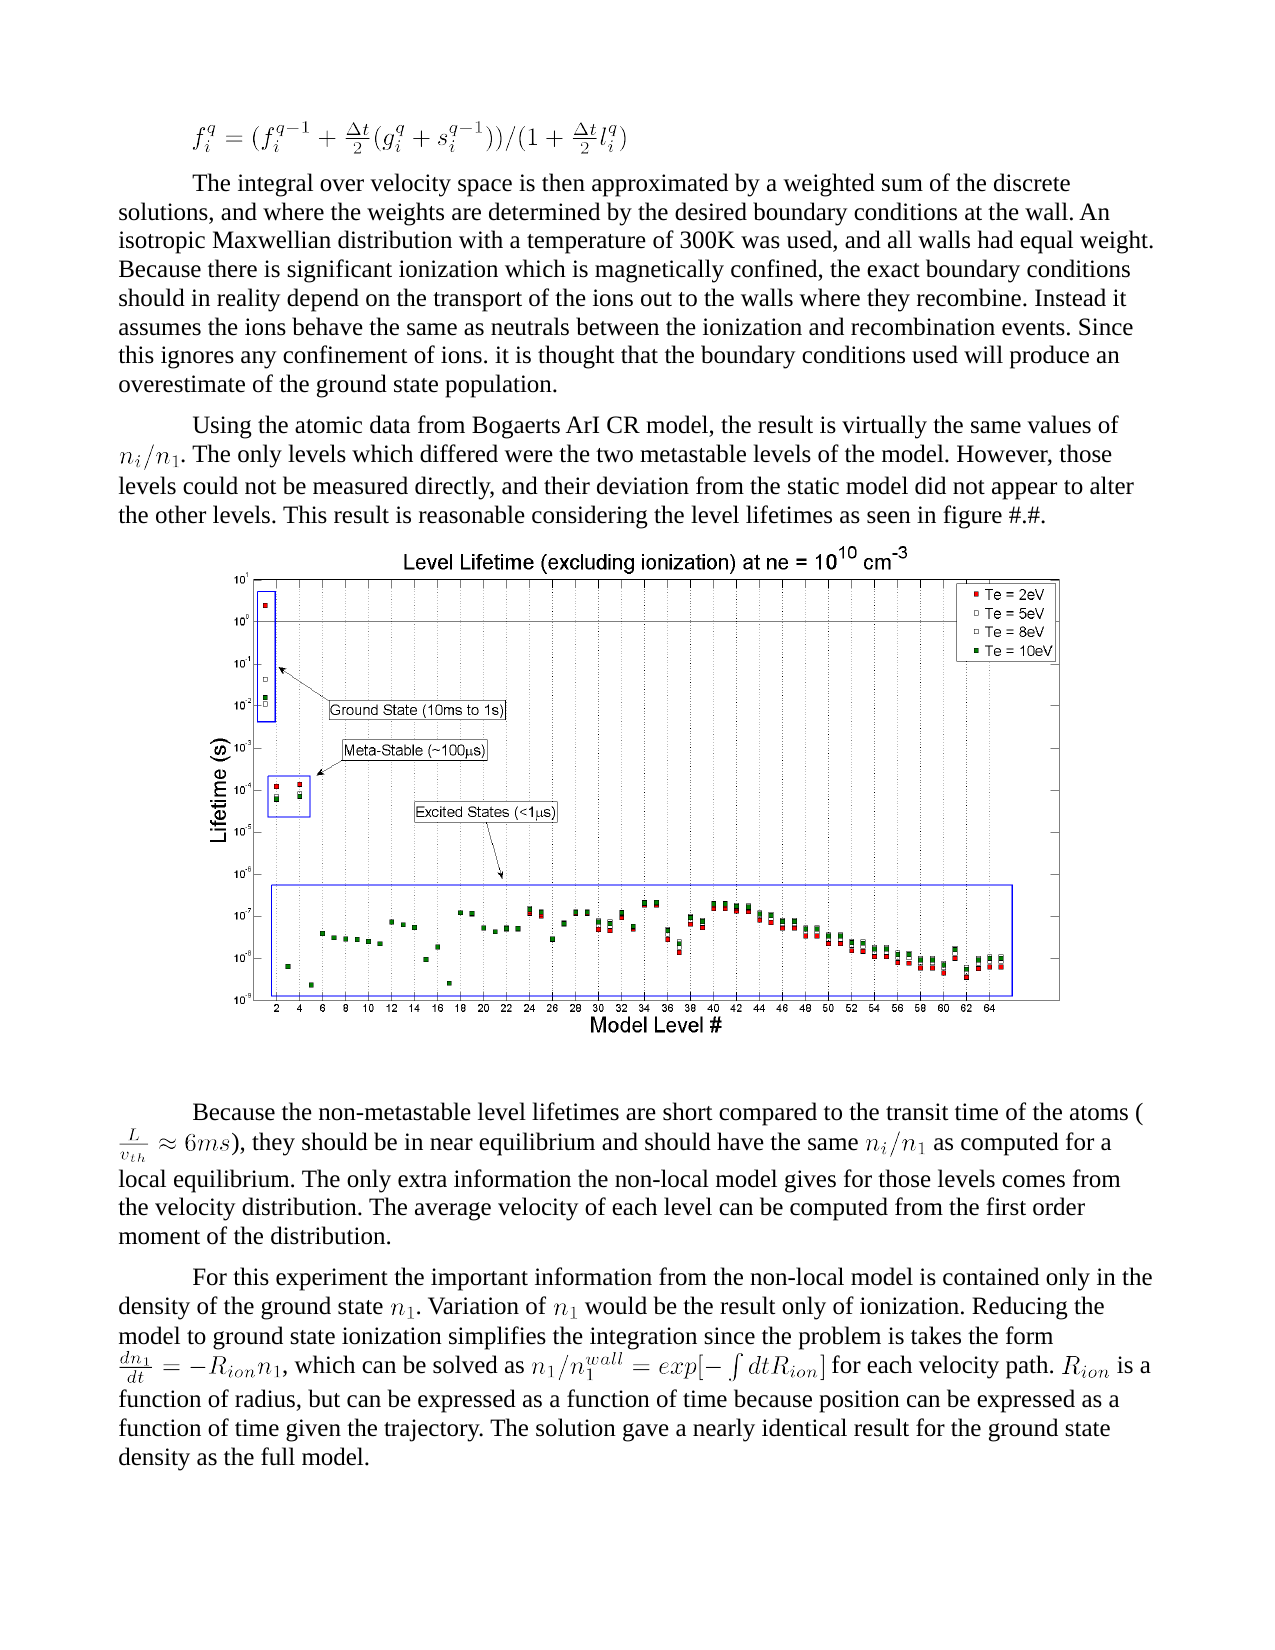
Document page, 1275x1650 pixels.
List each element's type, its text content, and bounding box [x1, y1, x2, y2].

text The integral over velocity space is then approximated by a weighted sum of the discrete solutions, and where the weights are determined by the desired boundary conditions at the wall. An isotropic Maxwellian distribution with a temperature of 300K was used, and all walls had equal weight. Because there is significant ionization which is magnetically confined, the exact boundary conditions should in reality depend on the transport of the ions out to the walls where they recombine. Instead it assumes the ions behave the same as neutrals between the ionization and recombination events. Since this ignores any confinement of ions. it is thought that the boundary conditions used will produce an overestimate of the ground state population. [118, 168, 1157, 398]
picture [118, 1126, 231, 1164]
text For this experiment the important information from the non-local model is contained only in the density of the ground state . Variation of would be the result only of ionization. Reducing the model to ground state ionization simplifies the integration since the problem is takes the form , which can be solved as for each velocity path. is a function of radius, but can be expressed as a function of time because position can be expressed as a function of time given the trajectory. The solution gave a nearly identical result for the ground state density as the full model. [118, 1262, 1157, 1471]
picture [118, 441, 180, 472]
picture [552, 1300, 579, 1321]
picture [864, 1128, 927, 1159]
picture [1061, 1354, 1111, 1380]
text Using the atomic data from Bogaerts ArI CR model, the result is virtually the same values of . The only levels which differed were the two metastable levels of the model. However, those levels could not be measured directly, and their deviation from the static model did not appear to alter the other levels. This result is reasonable considering the level lifetimes as seen in figure #.#. [118, 411, 1157, 529]
picture [389, 1300, 416, 1321]
picture [118, 541, 1157, 1057]
picture [191, 118, 627, 156]
picture [118, 1349, 282, 1385]
picture [530, 1349, 825, 1385]
text Because the non-metastable level lifetimes are short compared to the transit time of the atoms (), they should be in near equilibrium and should have the same as computed for a local equilibrium. The only extra information the non-local model gives for those levels comes from the velocity distribution. The average velocity of each level can be computed from the first order moment of the distribution. [118, 1097, 1157, 1250]
